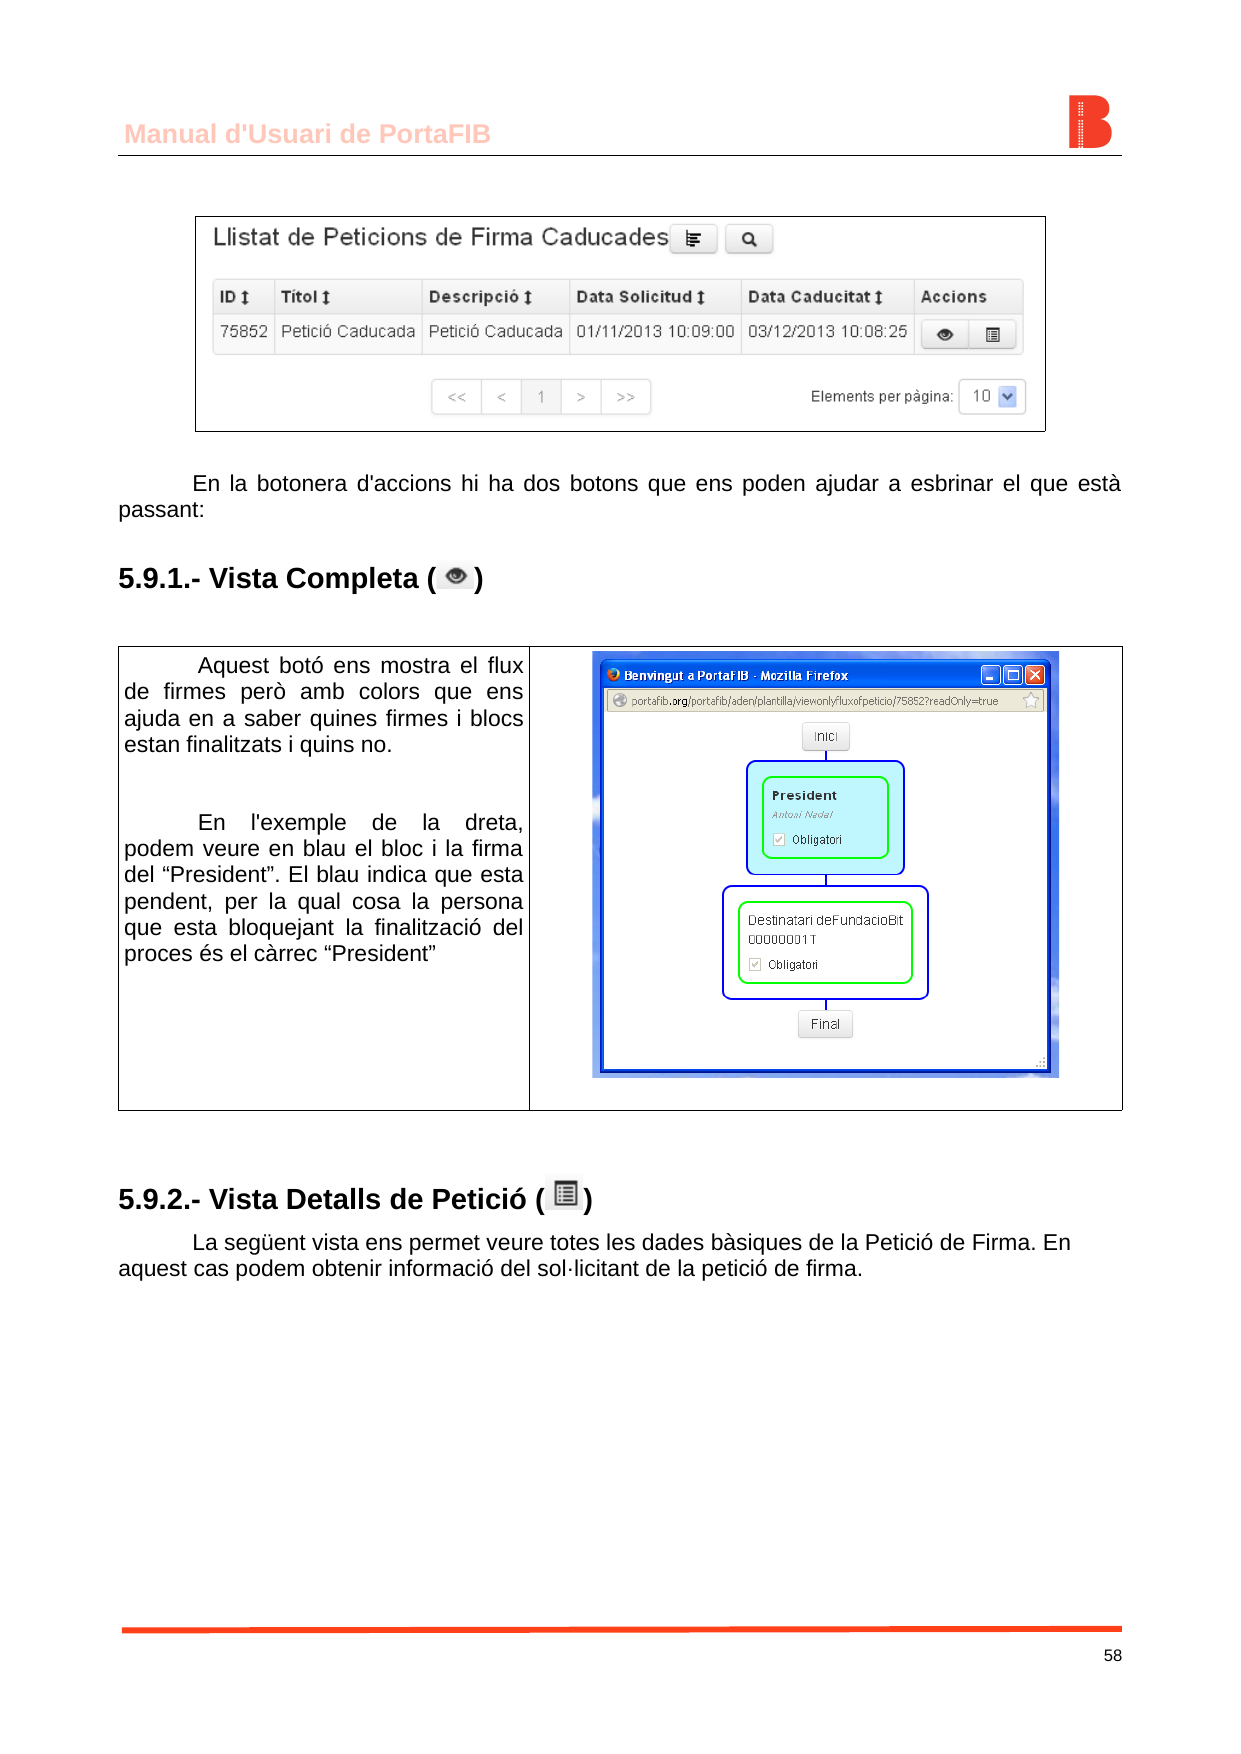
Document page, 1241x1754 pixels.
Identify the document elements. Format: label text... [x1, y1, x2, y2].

table_header [530, 647, 1122, 1110]
subtitle Vista Completa () [474, 560, 1122, 594]
subtitle Vista Detalls de Petició () [118, 1174, 1122, 1216]
picture [1063, 94, 1117, 150]
text En la botonera d'accions hi ha dos botons que ens poden ajudar a esbrinar el que està passant: [118, 470, 1122, 523]
picture [436, 560, 474, 589]
picture [198, 218, 1042, 429]
picture [592, 651, 1060, 1078]
table_header Aquest botó ens mostra el flux de firmes però amb colors que ens ajuda en a saber quines firmes i blocs estan finalitzats i quins no. En l'exemple de la dreta, podem veure en blau el bloc i la firma del “President”. El blau indica que esta pendent, per la qual cosa la persona que esta bloquejant la finalització del proces és el càrrec “President” [119, 647, 529, 1110]
text La següent vista ens permet veure totes les dades bàsiques de la Petició de Firma. En aquest cas podem obtenir informació del sol·licitant de la petició de firma. [118, 1228, 1122, 1281]
subtitle Vista Completa () [118, 560, 478, 594]
picture [545, 1173, 583, 1210]
